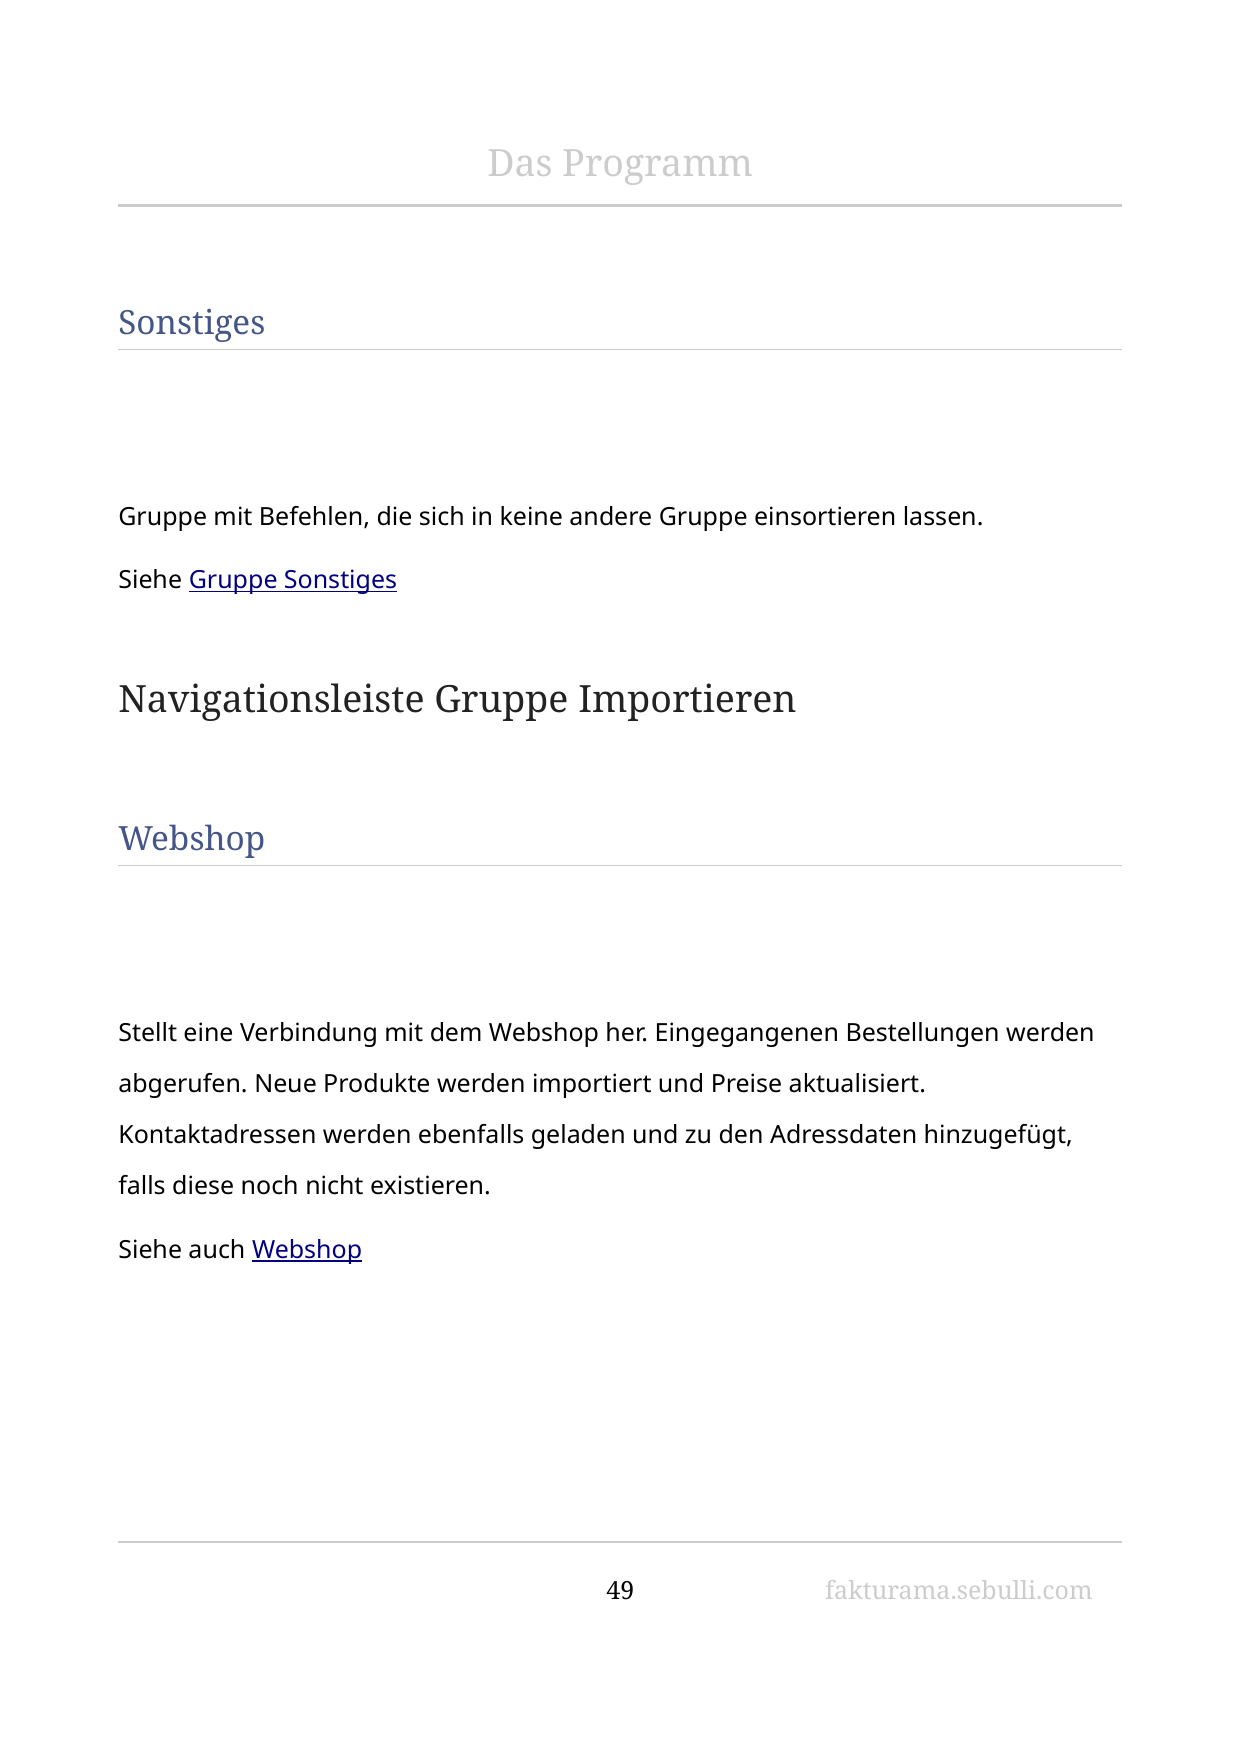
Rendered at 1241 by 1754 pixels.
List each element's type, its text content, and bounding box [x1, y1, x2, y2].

text Gruppe mit Befehlen, die sich in keine andere Gruppe einsortieren lassen. [118, 498, 1122, 532]
subtitle Navigationsleiste Gruppe Importieren [118, 672, 1122, 723]
text Stellt eine Verbindung mit dem Webshop her. Eingegangenen Bestellungen werden abgerufen. Neue Produkte werden importiert und Preise aktualisiert. Kontaktadressen werden ebenfalls geladen und zu den Adressdaten hinzugefügt, falls diese noch nicht existieren. [118, 1014, 1122, 1202]
text Siehe Gruppe Sonstiges [118, 562, 1122, 596]
subtitle Sonstiges [118, 299, 1122, 349]
subtitle Webshop [118, 815, 1122, 865]
text Siehe auch Webshop [118, 1231, 1122, 1265]
